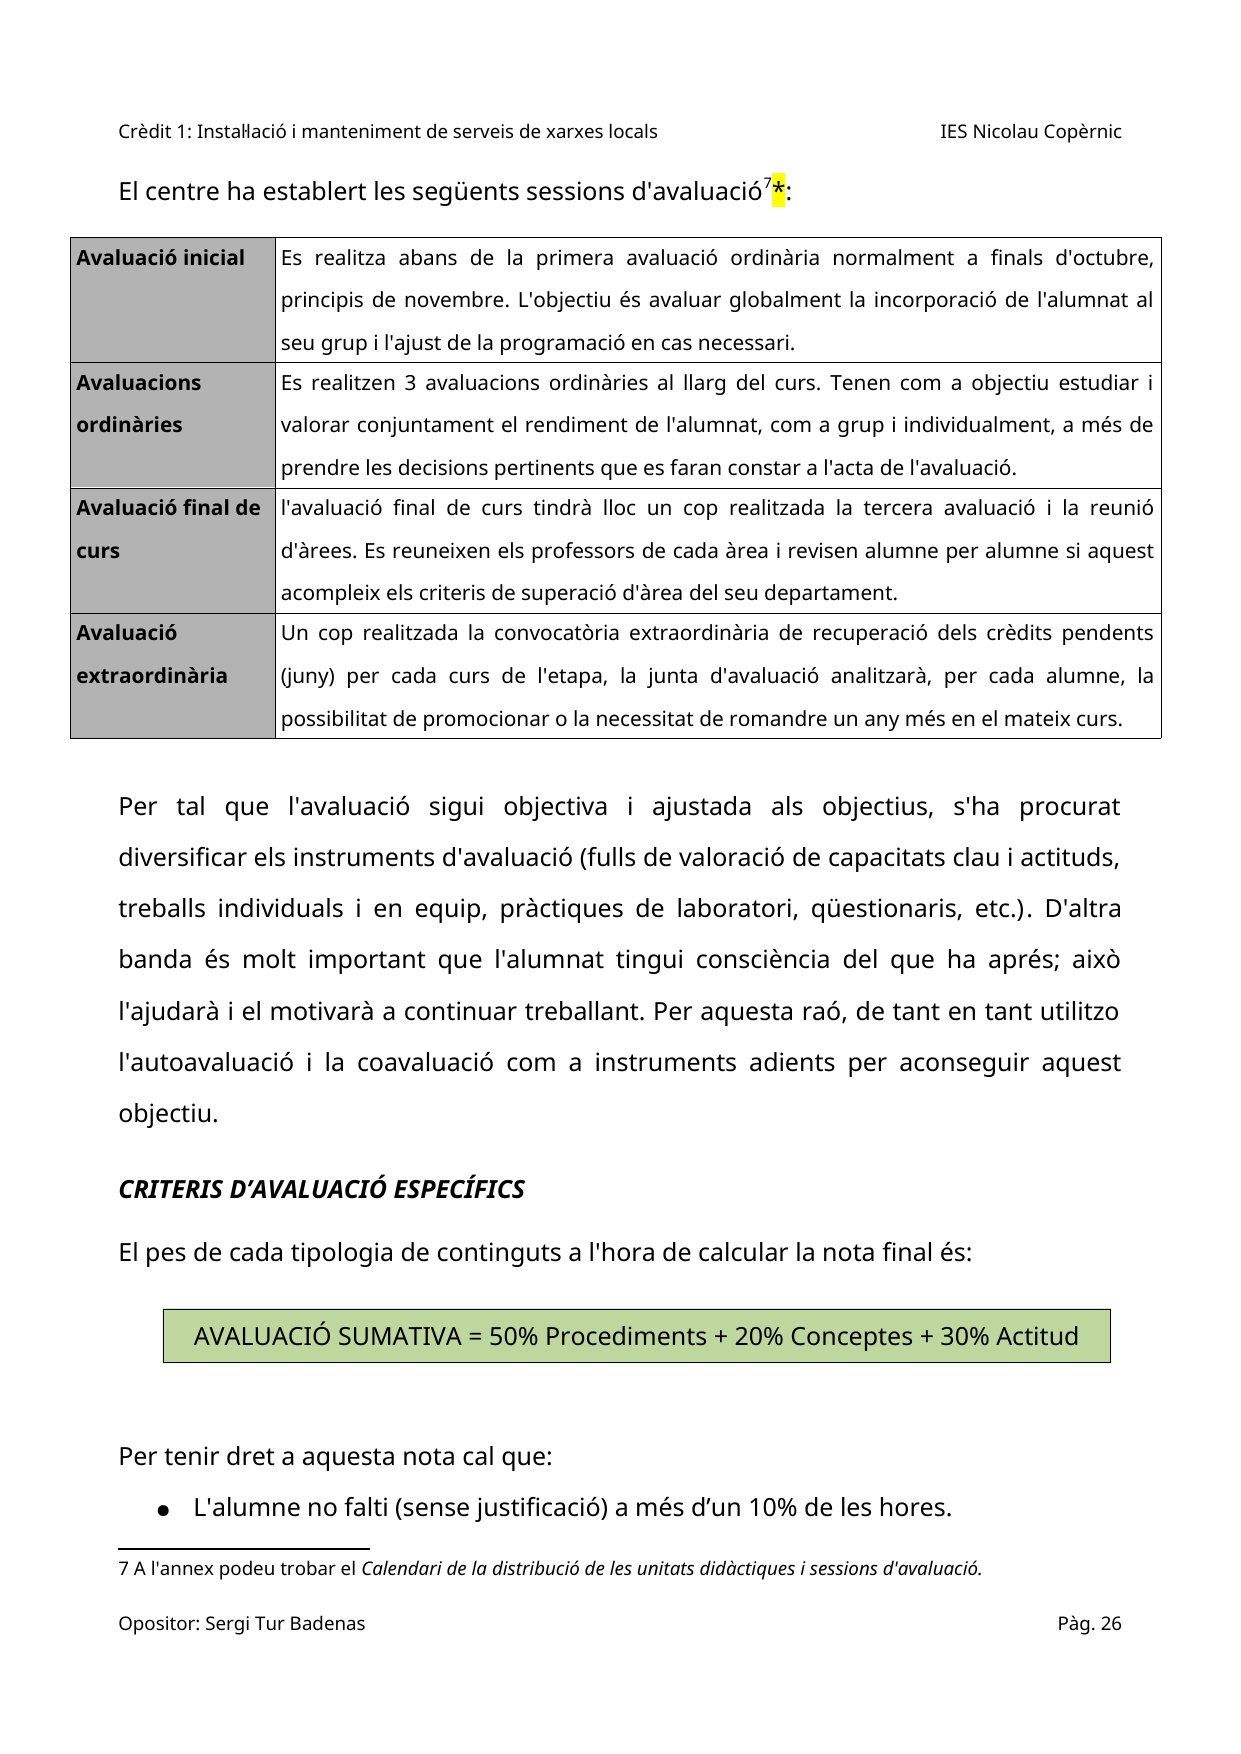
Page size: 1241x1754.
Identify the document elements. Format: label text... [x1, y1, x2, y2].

list L'alumne no falti (sense justificació) a més d’un 10% de les hores. [156, 1490, 1122, 1524]
table_header Es realitza abans de la primera avaluació ordinària normalment a finals d'octubre, principis de novembre. L'objectiu és avaluar globalment la incorporació de l'alumnat al seu grup i l'ajust de la programació en cas necessari. [276, 238, 1161, 362]
table_cell Avaluacions ordinàries [71, 363, 275, 487]
table_cell Es realitzen 3 avaluacions ordinàries al llarg del curs. Tenen com a objectiu estudiar i valorar conjuntament el rendiment de l'alumnat, com a grup i individualment, a més de prendre les decisions pertinents que es faran constar a l'acta de l'avaluació. [276, 363, 1161, 487]
text AVALUACIÓ SUMATIVA = 50% Procediments + 20% Conceptes + 30% Actitud [173, 1318, 1101, 1352]
table_cell l'avaluació final de curs tindrà lloc un cop realitzada la tercera avaluació i la reunió d'àrees. Es reuneixen els professors de cada àrea i revisen alumne per alumne si aquest acompleix els criteris de superació d'àrea del seu departament. [276, 489, 1161, 613]
text Per tal que l'avaluació sigui objectiva i ajustada als objectius, s'ha procurat diversificar els instruments d'avaluació (fulls de valoració de capacitats clau i actituds, treballs individuals i en equip, pràctiques de laboratori, qüestionaris, etc.). D'altra banda és molt important que l'alumnat tingui consciència del que ha aprés; això l'ajudarà i el motivarà a continuar treballant. Per aquesta raó, de tant en tant utilitzo l'autoavaluació i la coavaluació com a instruments adients per aconseguir aquest objectiu. [118, 789, 1122, 1129]
table_cell Avaluació extraordinària [71, 614, 275, 738]
table_cell Un cop realitzada la convocatòria extraordinària de recuperació dels crèdits pendents (juny) per cada curs de l'etapa, la junta d'avaluació analitzarà, per cada alumne, la possibilitat de promocionar o la necessitat de romandre un any més en el mateix curs. [276, 614, 1161, 738]
text El centre ha establert les següents sessions d'avaluació*: [118, 173, 1122, 207]
text A l'annex podeu trobar el Calendari de la distribució de les unitats didàctiques i sessions d'avaluació. [118, 1555, 1122, 1581]
table_cell Avaluació final de curs [71, 489, 275, 613]
text El pes de cada tipologia de continguts a l'hora de calcular la nota final és: [118, 1235, 1122, 1269]
text Per tenir dret a aquesta nota cal que: [118, 1439, 1122, 1473]
subtitle CRITERIS D’AVALUACIÓ ESPECÍFICS [118, 1171, 1122, 1205]
table_header Avaluació inicial [71, 238, 275, 362]
